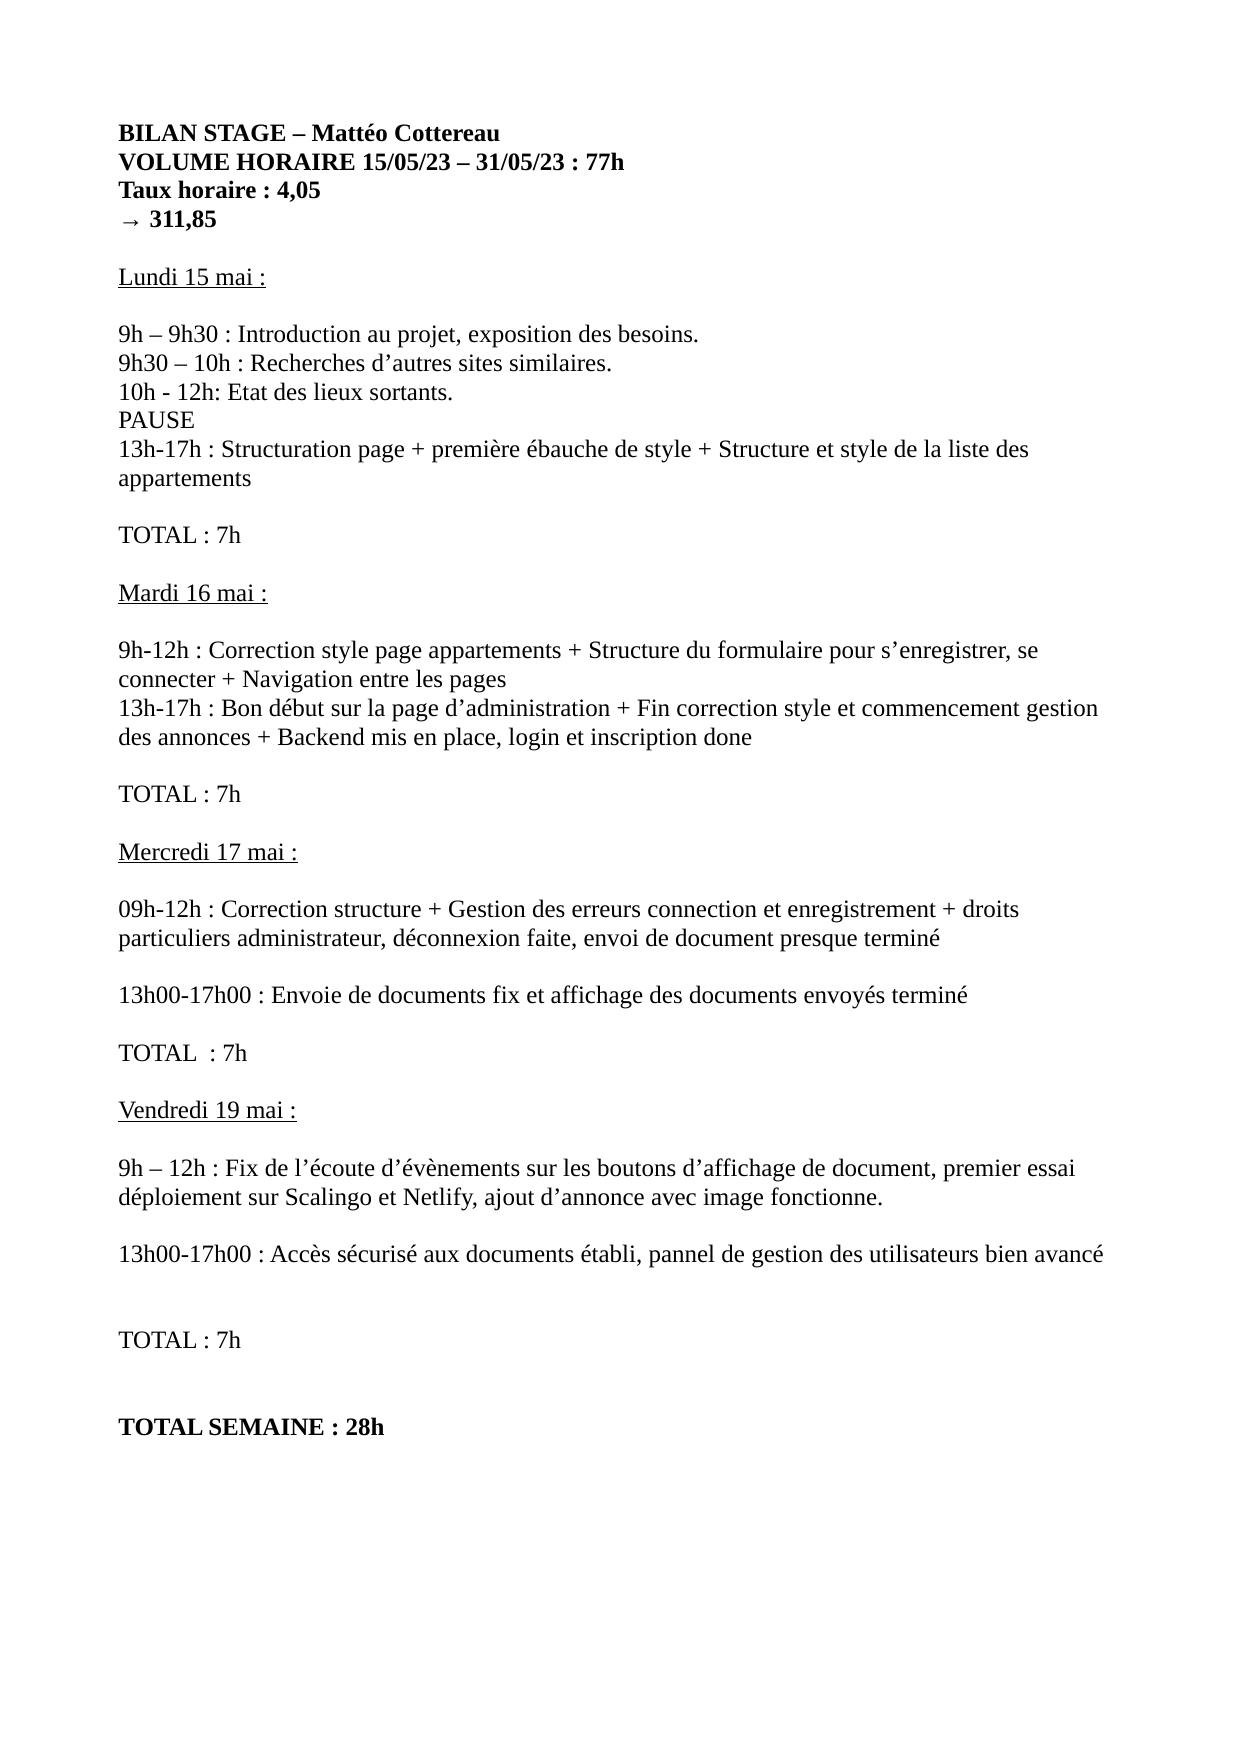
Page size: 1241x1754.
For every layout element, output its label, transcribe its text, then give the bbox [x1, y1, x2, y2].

text Lundi 15 mai : [118, 262, 1122, 291]
text 9h-12h : Correction style page appartements + Structure du formulaire pour s’enregistrer, se connecter + Navigation entre les pages [118, 636, 1122, 693]
text → 311,85 [118, 204, 1122, 233]
text TOTAL : 7h [118, 779, 1122, 808]
text TOTAL SEMAINE : 28h [118, 1412, 1122, 1441]
text VOLUME HORAIRE 15/05/23 – 31/05/23 : 77h [118, 147, 1122, 176]
text Vendredi 19 mai : [118, 1096, 1122, 1124]
text TOTAL : 7h [118, 521, 1122, 549]
text TOTAL : 7h [118, 1326, 1122, 1354]
text Taux horaire : 4,05 [118, 176, 1122, 204]
text 9h – 9h30 : Introduction au projet, exposition des besoins. [118, 319, 1122, 348]
text 13h-17h : Structuration page + première ébauche de style + Structure et style de la liste des appartements [118, 434, 1122, 492]
text Mercredi 17 mai : [118, 837, 1122, 866]
text 9h – 12h : Fix de l’écoute d’évènements sur les boutons d’affichage de document, premier essai déploiement sur Scalingo et Netlify, ajout d’annonce avec image fonctionne. [118, 1153, 1122, 1211]
text 10h - 12h: Etat des lieux sortants. [118, 377, 1122, 406]
text 9h30 – 10h : Recherches d’autres sites similaires. [118, 348, 1122, 377]
text 13h-17h : Bon début sur la page d’administration + Fin correction style et commencement gestion des annonces + Backend mis en place, login et inscription done [118, 693, 1122, 751]
text PAUSE [118, 406, 1122, 434]
text 13h00-17h00 : Accès sécurisé aux documents établi, pannel de gestion des utilisateurs bien avancé [118, 1239, 1122, 1268]
text 09h-12h : Correction structure + Gestion des erreurs connection et enregistrement + droits particuliers administrateur, déconnexion faite, envoi de document presque terminé [118, 894, 1122, 952]
text BILAN STAGE – Mattéo Cottereau [118, 118, 1122, 147]
text Mardi 16 mai : [118, 578, 1122, 607]
text 13h00-17h00 : Envoie de documents fix et affichage des documents envoyés terminé [118, 981, 1122, 1009]
text TOTAL : 7h [118, 1038, 1122, 1067]
